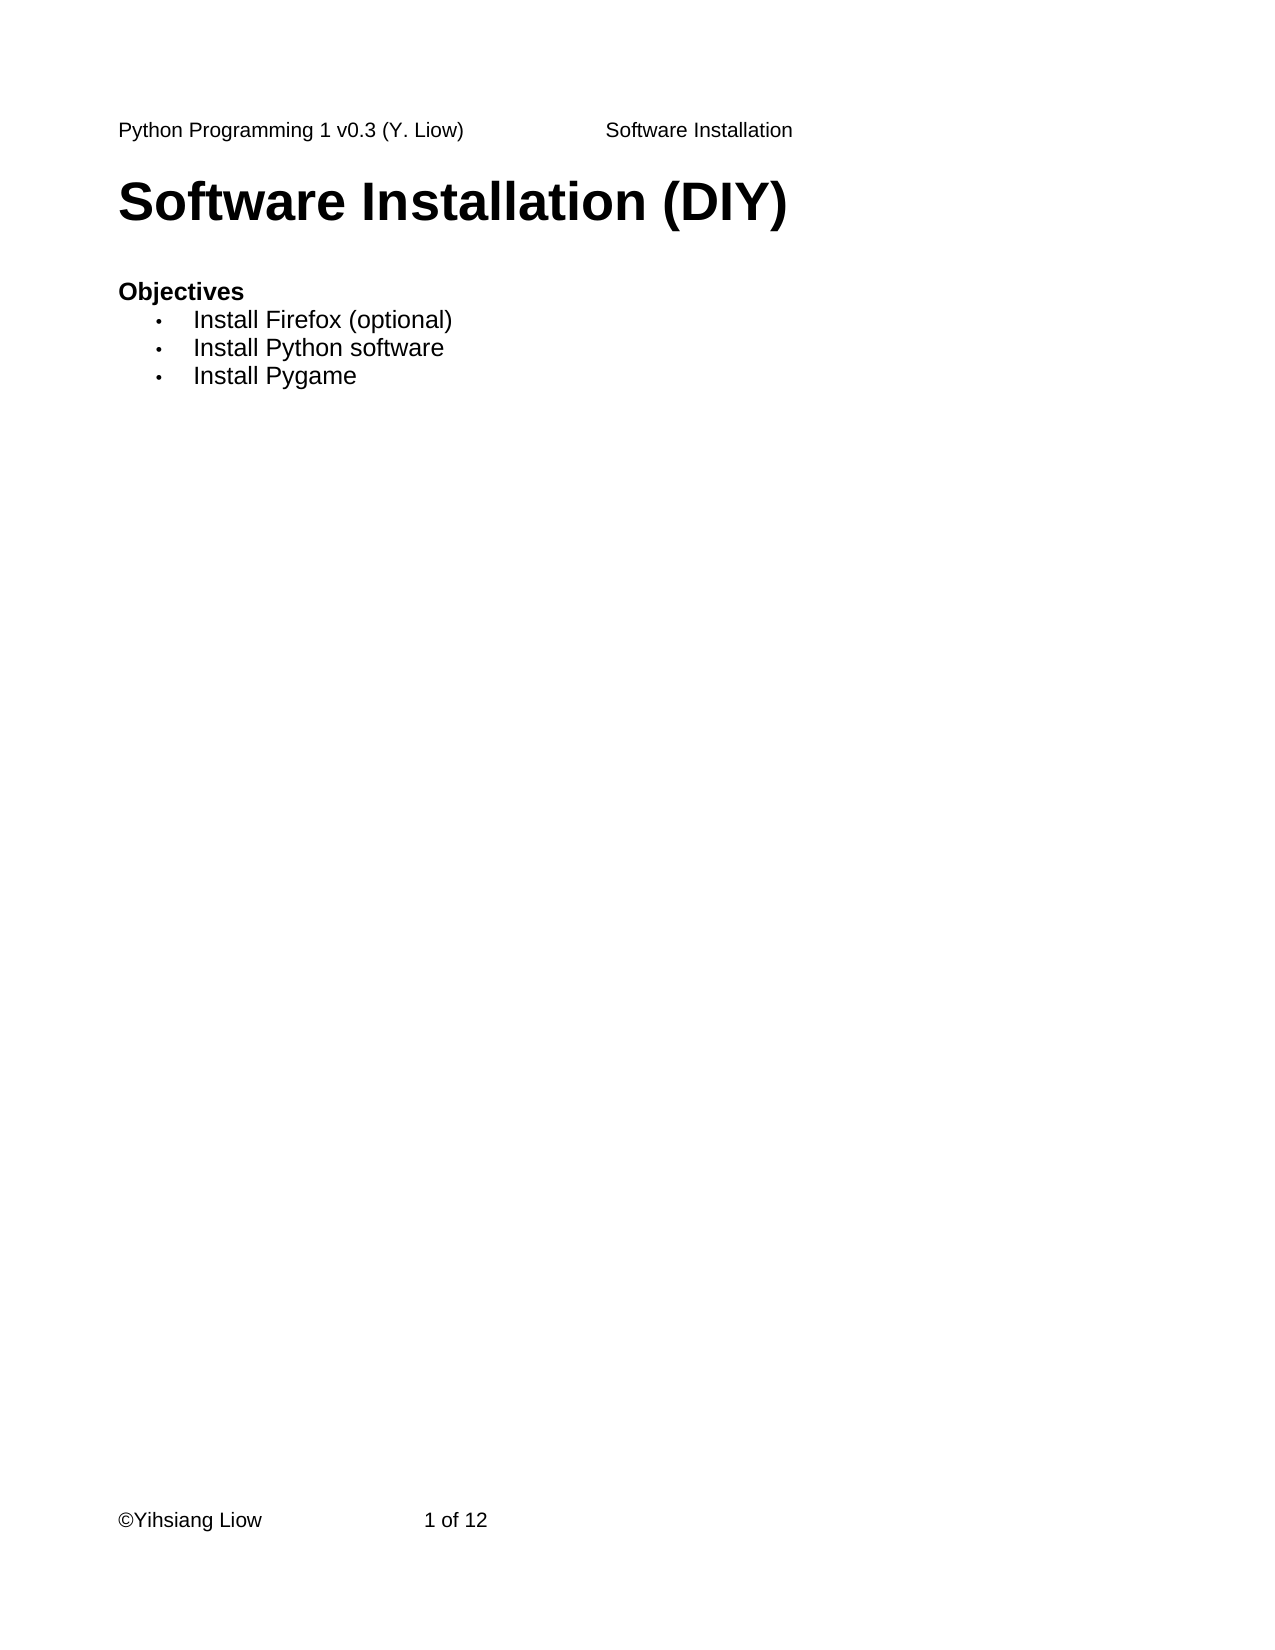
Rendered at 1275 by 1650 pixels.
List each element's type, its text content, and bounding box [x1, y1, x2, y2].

text Objectives [118, 278, 793, 306]
list Install Python software [156, 334, 793, 362]
list Install Firefox (optional) [156, 306, 793, 334]
list Install Pygame [156, 362, 793, 389]
text Software Installation (DIY) [118, 171, 793, 231]
